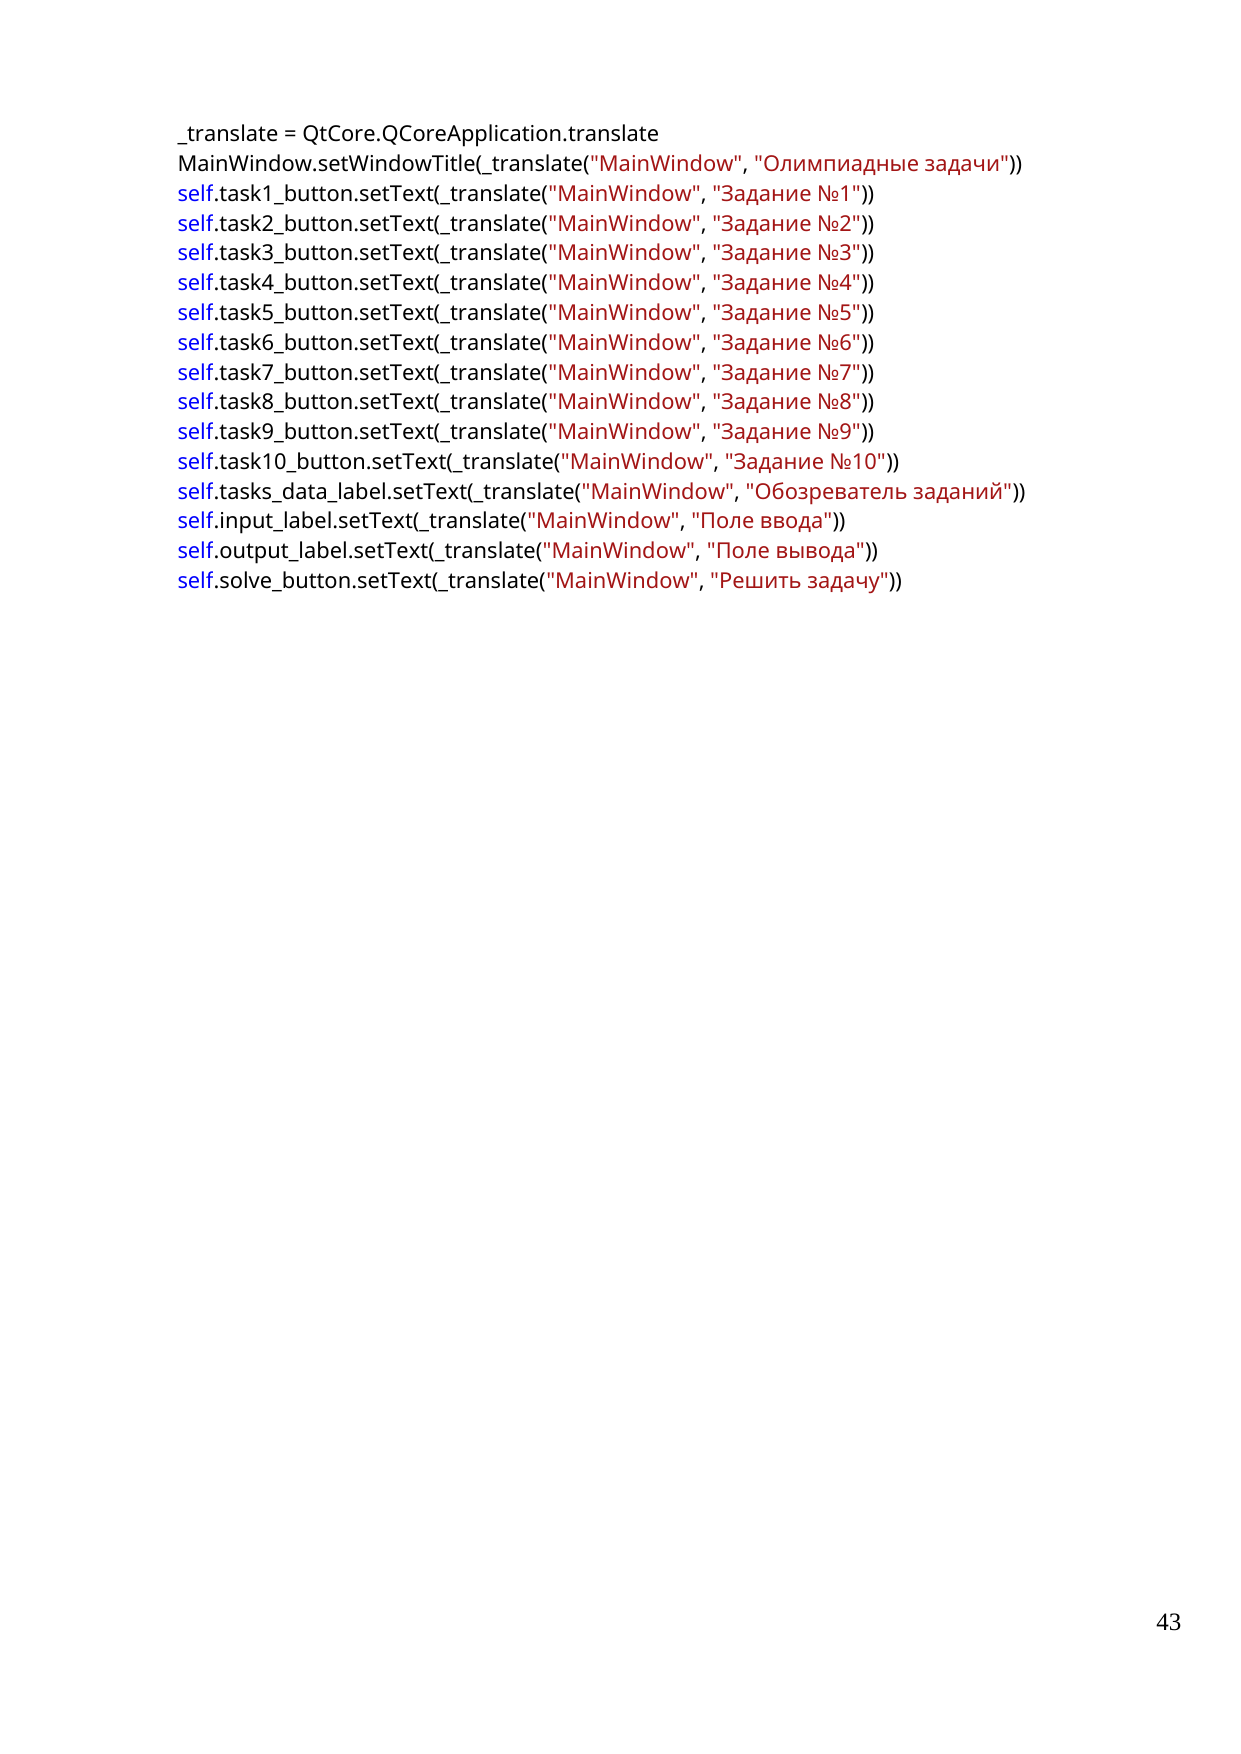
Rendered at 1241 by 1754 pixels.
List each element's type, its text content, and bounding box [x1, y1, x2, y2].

text self.task10_button.setText(_translate("MainWindow", "Задание №10")) [177, 446, 1181, 476]
text self.task2_button.setText(_translate("MainWindow", "Задание №2")) [177, 207, 1181, 237]
text self.task5_button.setText(_translate("MainWindow", "Задание №5")) [177, 297, 1181, 327]
text self.tasks_data_label.setText(_translate("MainWindow", "Обозреватель заданий")) [177, 476, 1181, 505]
text self.solve_button.setText(_translate("MainWindow", "Решить задачу")) [177, 565, 1181, 595]
text self.output_label.setText(_translate("MainWindow", "Поле вывода")) [177, 535, 1181, 565]
text self.task3_button.setText(_translate("MainWindow", "Задание №3")) [177, 237, 1181, 267]
text self.task1_button.setText(_translate("MainWindow", "Задание №1")) [177, 178, 1181, 207]
text self.task4_button.setText(_translate("MainWindow", "Задание №4")) [177, 267, 1181, 297]
text self.task7_button.setText(_translate("MainWindow", "Задание №7")) [177, 356, 1181, 386]
text self.input_label.setText(_translate("MainWindow", "Поле ввода")) [177, 505, 1181, 535]
text MainWindow.setWindowTitle(_translate("MainWindow", "Олимпиадные задачи")) [177, 148, 1181, 178]
text self.task9_button.setText(_translate("MainWindow", "Задание №9")) [177, 416, 1181, 446]
text self.task8_button.setText(_translate("MainWindow", "Задание №8")) [177, 386, 1181, 416]
text self.task6_button.setText(_translate("MainWindow", "Задание №6")) [177, 327, 1181, 356]
text _translate = QtCore.QCoreApplication.translate [177, 118, 1181, 148]
